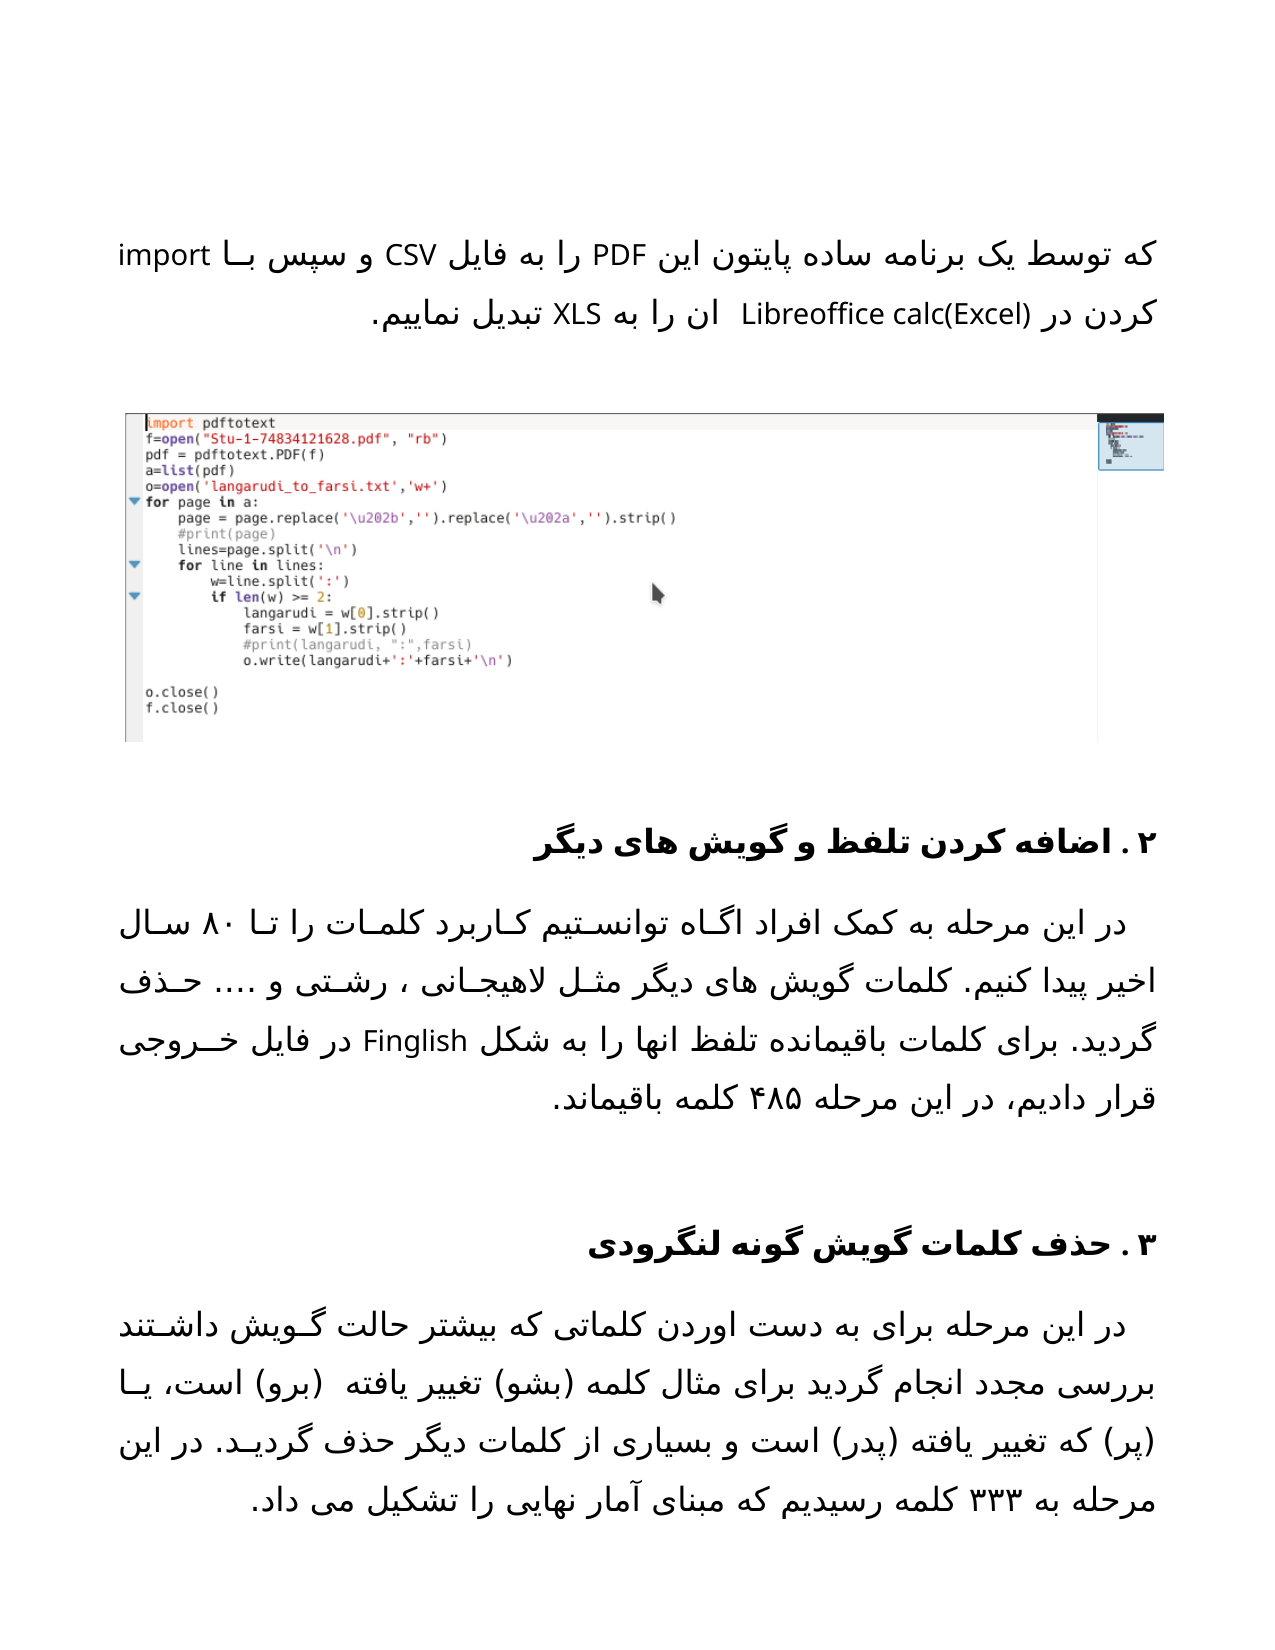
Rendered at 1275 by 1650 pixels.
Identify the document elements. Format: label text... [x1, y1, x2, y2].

text ۲ . اضافه کردن تلفظ و گویش های دیگر [118, 824, 1157, 867]
text در این مرحله به کمک افراد اگاه توانستیم کاربرد کلمات را تا ۸۰ سال اخیر پیدا کنیم. کلمات گویش های دیگر مثل لاهیجانی ، رشتی و …. حذف گردید. برای کلمات باقیمانده تلفظ انها را به شکل Finglish در فایل خروجی قرار دادیم، در این مرحله ۴۸۵ کلمه باقیماند. [118, 903, 1157, 1118]
text در این مرحله برای به دست اوردن کلماتی که بیشتر حالت گویش داشتند بررسی مجدد انجام گردید برای مثال کلمه (بشو) تغییر یافته (برو) است، یا (پر) که تغییر یافته (پدر) است و بسیاری از کلمات دیگر حذف گردید. در این مرحله به ۳۳۳ کلمه رسیدیم که مبنای آمار نهایی را تشکیل می داد. [118, 1305, 1157, 1519]
text بعد از گشتن به دنبال منابع در اینترنت، منابع بسیاری از کلمات گیلکی یافت شد، ولی برای گویش لنگرودی مناسب ترین، تحقیقی بود که مدرسه سما لنگرود تحت عنوان «کتابچه گویش لنگرودی» در سال ۹۹-۹۸ تهیه کرده بود . این کتابچه به صورت PDF بود و در ان ۶۰۴ کلمه بدون داشتن تلفظ قرار داشت. به خاطر نداشتن Text اولیه این کتابچه ناگزیر شدیم که توسط یک برنامه ساده پایتون این PDF را به فایل CSV و سپس با import کردن در Libreoffice calc(Excel) ان را به XLS تبدیل نماییم. [118, 234, 1157, 333]
picture [125, 413, 1164, 742]
text ۳ . حذف کلمات گویش گونه لنگرودی [118, 1226, 1157, 1269]
